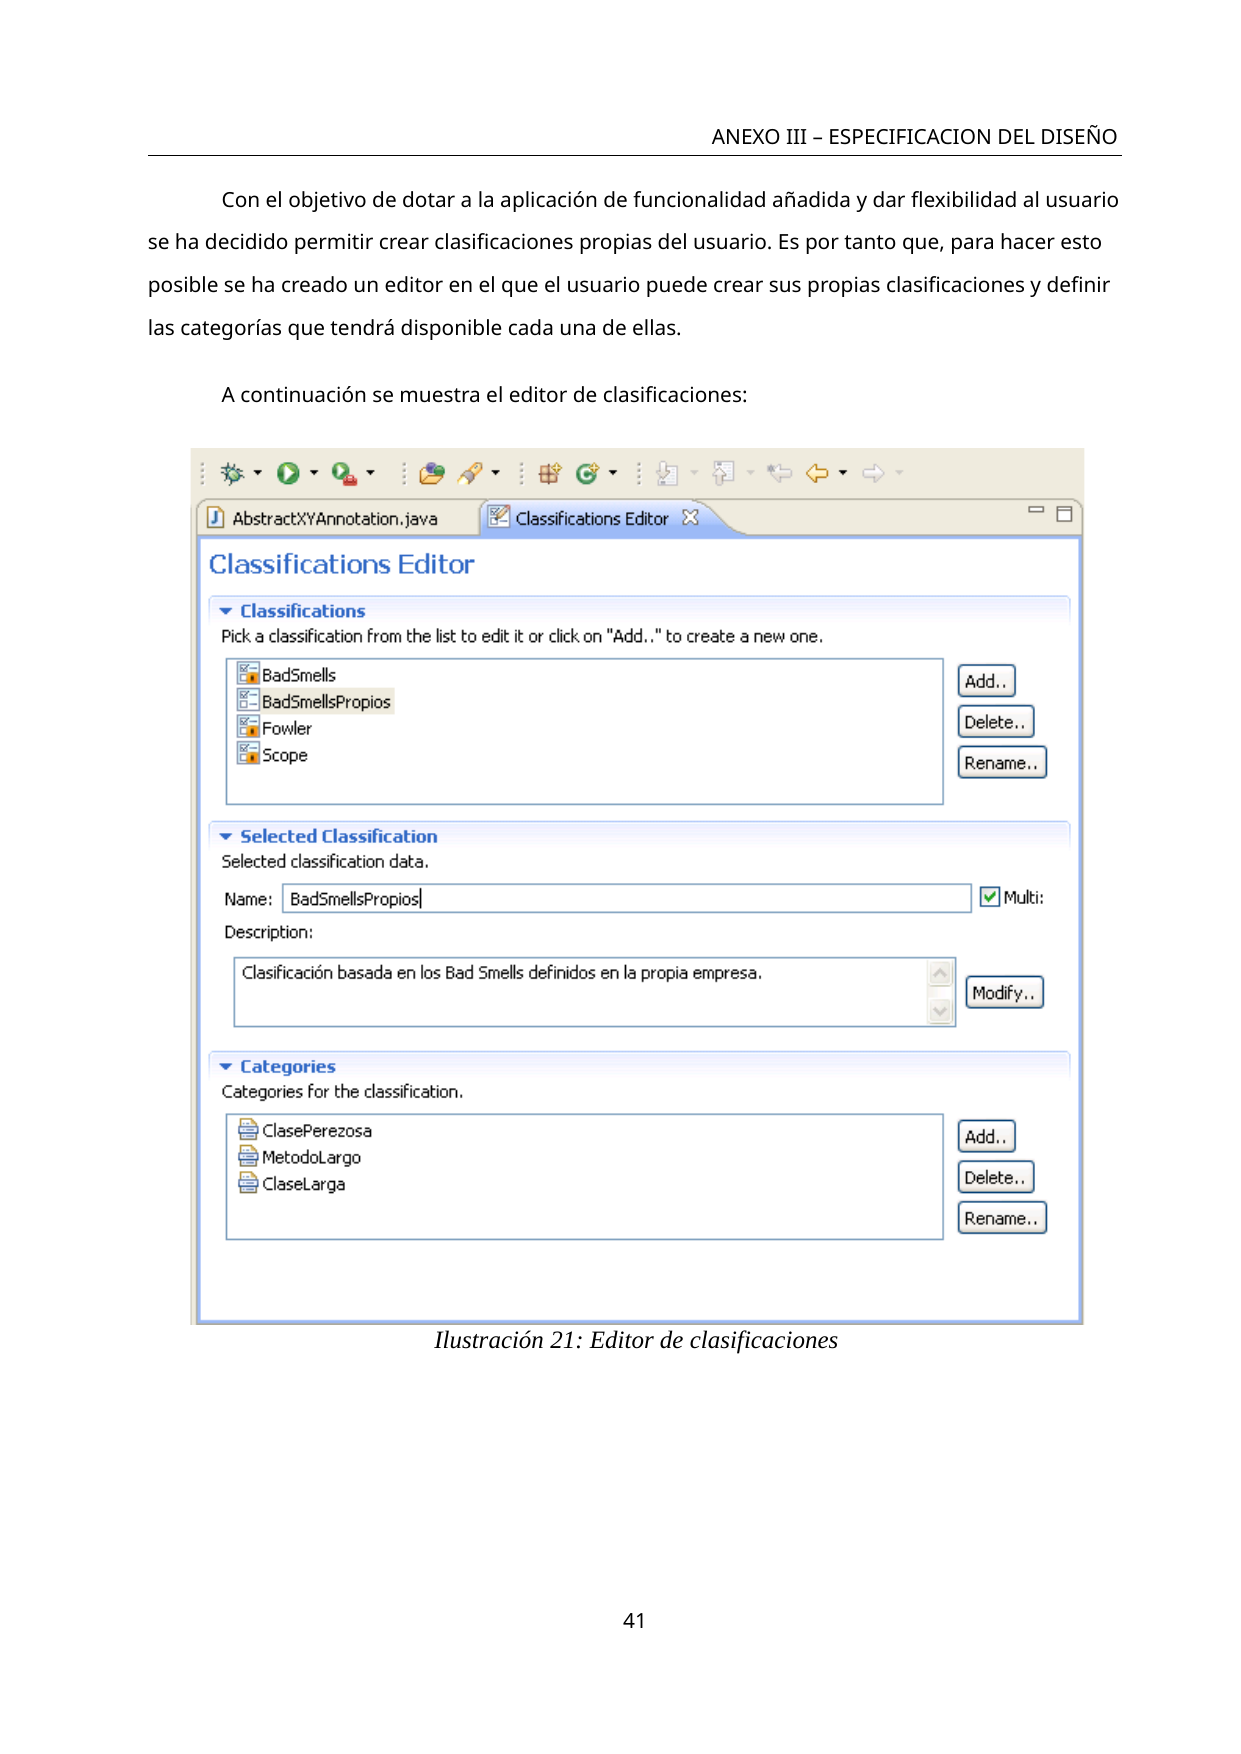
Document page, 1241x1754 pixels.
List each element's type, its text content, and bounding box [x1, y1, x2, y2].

text Ilustración 21: Editor de clasificaciones [190, 1325, 1084, 1353]
text Con el objetivo de dotar a la aplicación de funcionalidad añadida y dar flexibilidad al usuario se ha decidido permitir crear clasificaciones propias del usuario. Es por tanto que, para hacer esto posible se ha creado un editor en el que el usuario puede crear sus propias clasificaciones y definir las categorías que tendrá disponible cada una de ellas. [148, 185, 1122, 341]
text A continuación se muestra el editor de clasificaciones: [148, 380, 1122, 409]
picture [190, 448, 1085, 1325]
